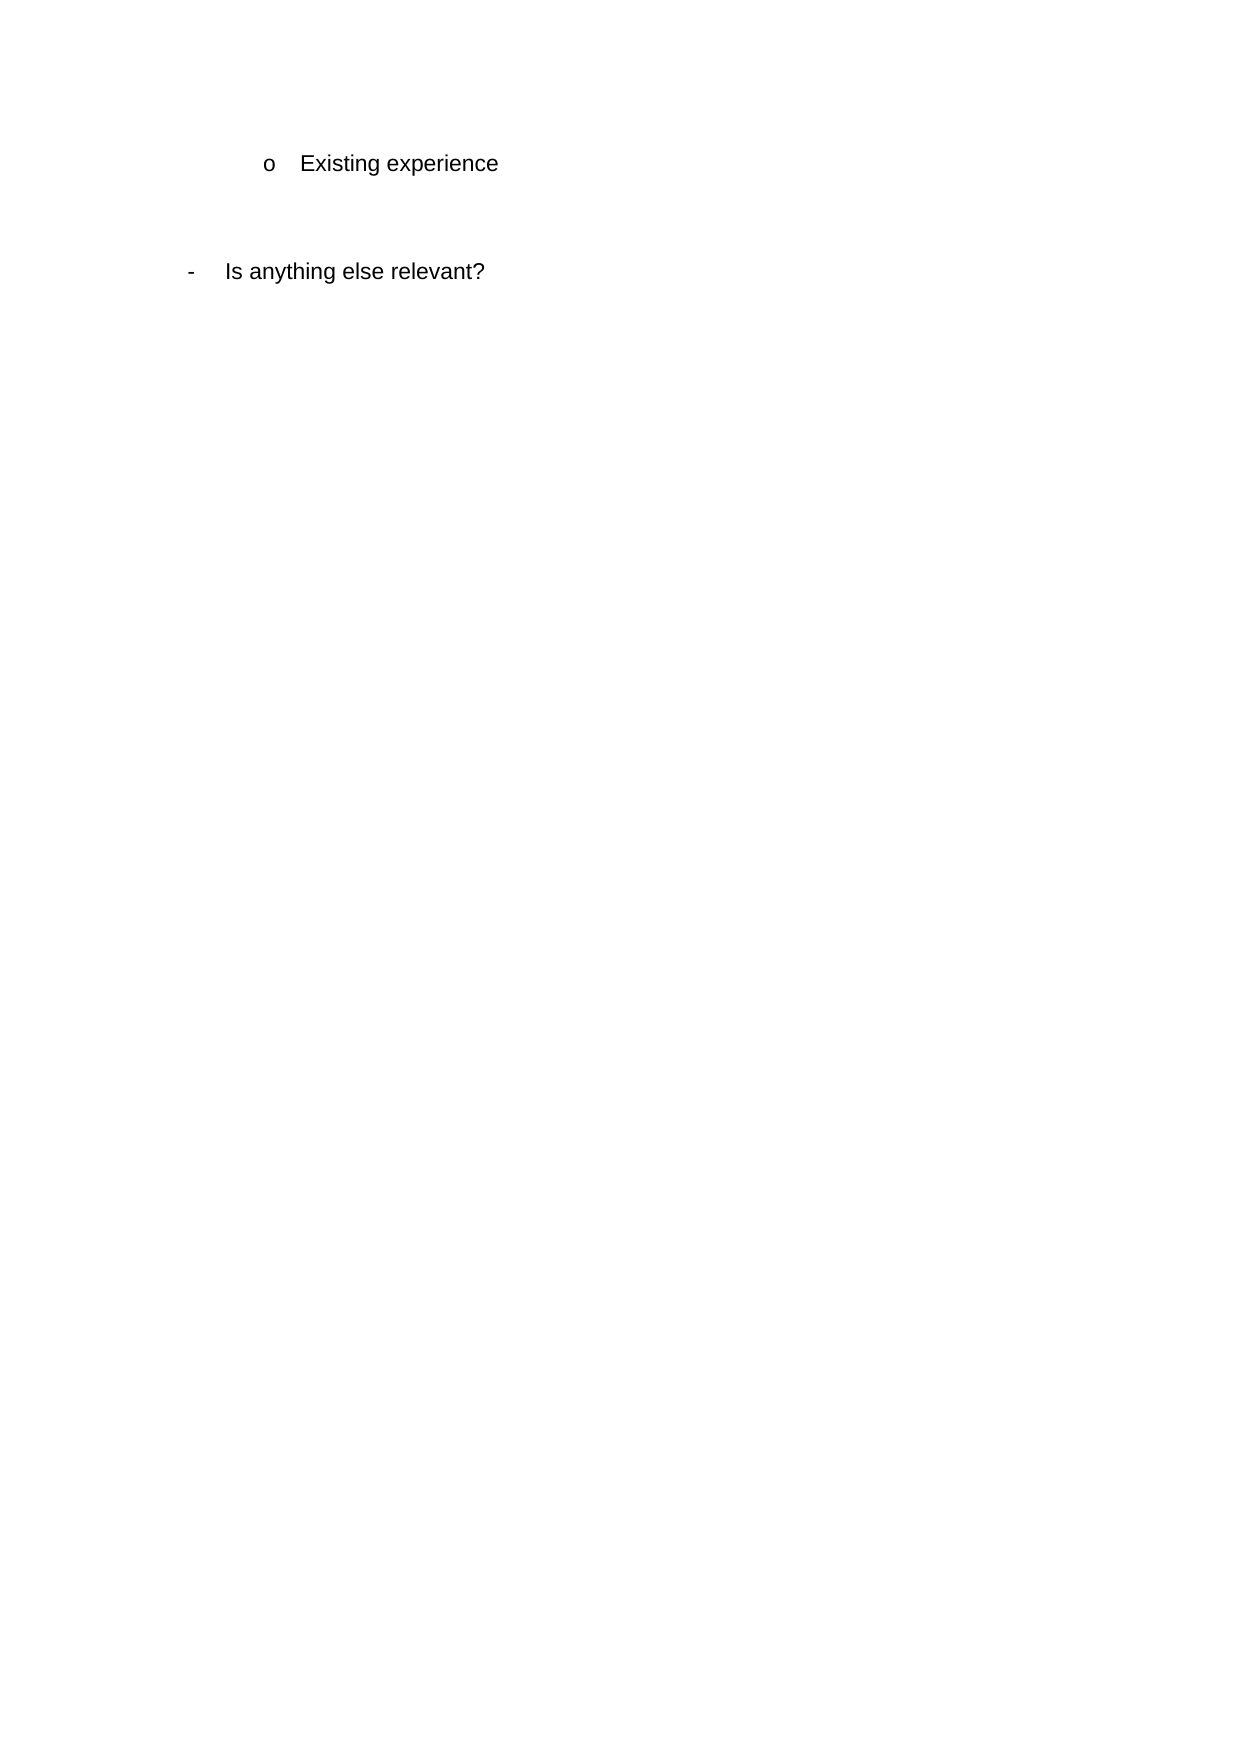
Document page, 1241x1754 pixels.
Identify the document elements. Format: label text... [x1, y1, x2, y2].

list Existing experience [262, 150, 1090, 178]
list Is anything else relevant? [187, 255, 1090, 286]
